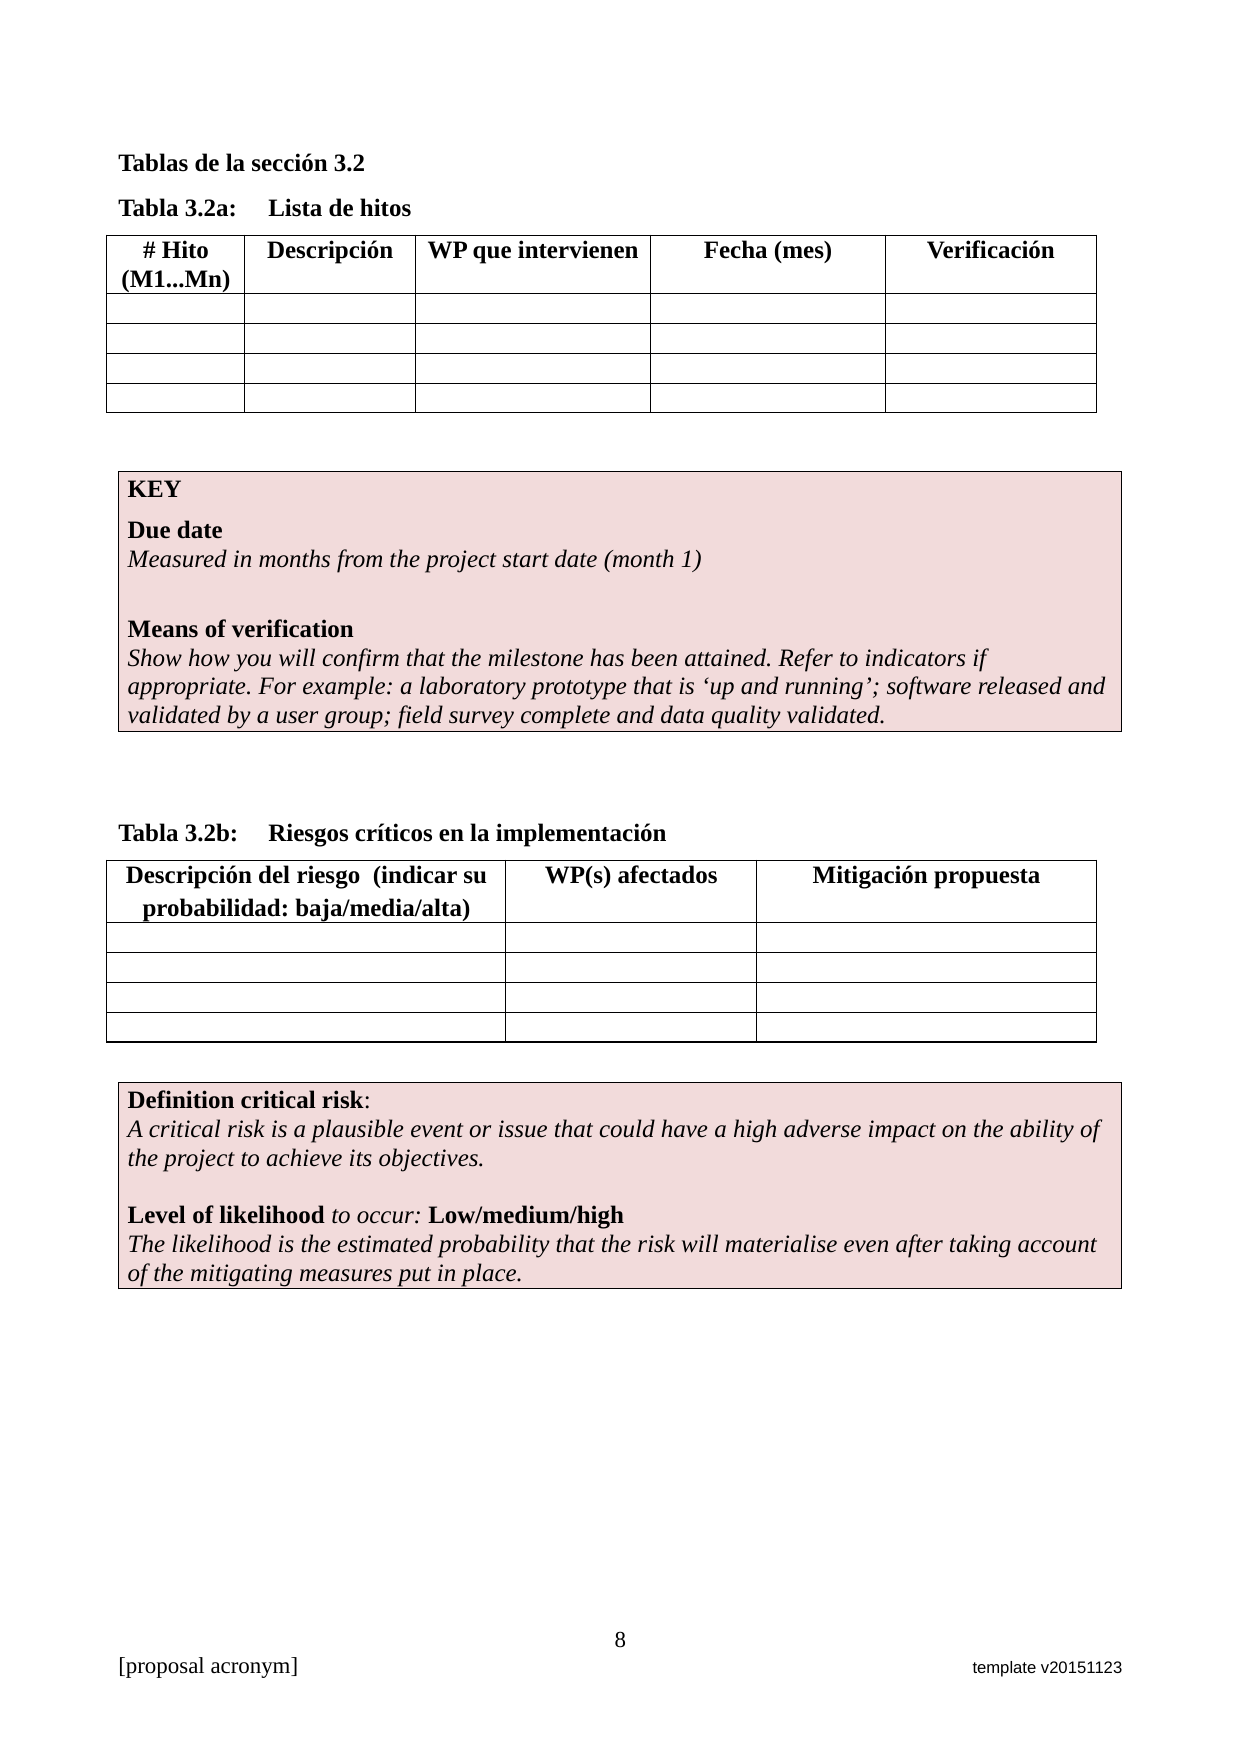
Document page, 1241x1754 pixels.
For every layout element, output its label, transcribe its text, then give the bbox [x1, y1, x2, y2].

table_header Descripción del riesgo (indicar su probabilidad: baja/media/alta) [107, 861, 505, 922]
text Tablas de la sección 3.2 [118, 148, 1122, 176]
table_cell [416, 294, 650, 323]
table_cell [107, 294, 244, 323]
table_cell [416, 384, 650, 412]
table_header WP que intervienen [416, 236, 650, 293]
table_header Mitigación propuesta [757, 861, 1096, 922]
table_cell [886, 294, 1096, 323]
text Tabla 3.2b: Riesgos críticos en la implementación [118, 818, 1122, 847]
table_cell [107, 354, 244, 382]
table_cell [107, 384, 244, 412]
table_cell [506, 953, 756, 982]
table_cell [651, 354, 885, 382]
table_header # Hito (M1...Mn) [107, 236, 244, 293]
table_header Fecha (mes) [651, 236, 885, 293]
text KEY [119, 472, 1121, 503]
text The likelihood is the estimated probability that the risk will materialise even after taking account of the mitigating measures put in place. [119, 1226, 1121, 1288]
table_cell [651, 384, 885, 412]
table_cell [651, 324, 885, 353]
table_cell [506, 1013, 756, 1041]
table_cell [107, 1013, 505, 1041]
table_cell [245, 324, 415, 353]
table_header WP(s) afectados [506, 861, 756, 922]
text Due date [119, 512, 1121, 541]
table_cell [107, 983, 505, 1012]
text Tabla 3.2a: Lista de hitos [118, 193, 1122, 222]
table_cell [107, 324, 244, 353]
table_cell [757, 1013, 1096, 1041]
table_cell [416, 354, 650, 382]
table_cell [757, 953, 1096, 982]
text A critical risk is a plausible event or issue that could have a high adverse impact on the ability of the project to achieve its objectives. [119, 1111, 1121, 1168]
text Means of verification [119, 611, 1121, 639]
table_cell [245, 384, 415, 412]
text Level of likelihood to occur: Low/medium/high [119, 1197, 1121, 1226]
table_cell [245, 354, 415, 382]
table_cell [886, 354, 1096, 382]
text Definition critical risk: [119, 1083, 1121, 1111]
text Show how you will confirm that the milestone has been attained. Refer to indicators if appropriate. For example: a laboratory prototype that is ‘up and running’; software released and validated by a user group; field survey complete and data quality validated. [119, 639, 1121, 731]
table_cell [886, 384, 1096, 412]
table_header Descripción [245, 236, 415, 293]
table_cell [107, 923, 505, 952]
table_cell [506, 983, 756, 1012]
table_cell [416, 324, 650, 353]
table_cell [886, 324, 1096, 353]
table_header Verificación [886, 236, 1096, 293]
table_cell [245, 294, 415, 323]
table_cell [757, 923, 1096, 952]
table_cell [107, 953, 505, 982]
text Measured in months from the project start date (month 1) [119, 541, 1121, 573]
table_cell [506, 923, 756, 952]
table_cell [651, 294, 885, 323]
table_cell [757, 983, 1096, 1012]
